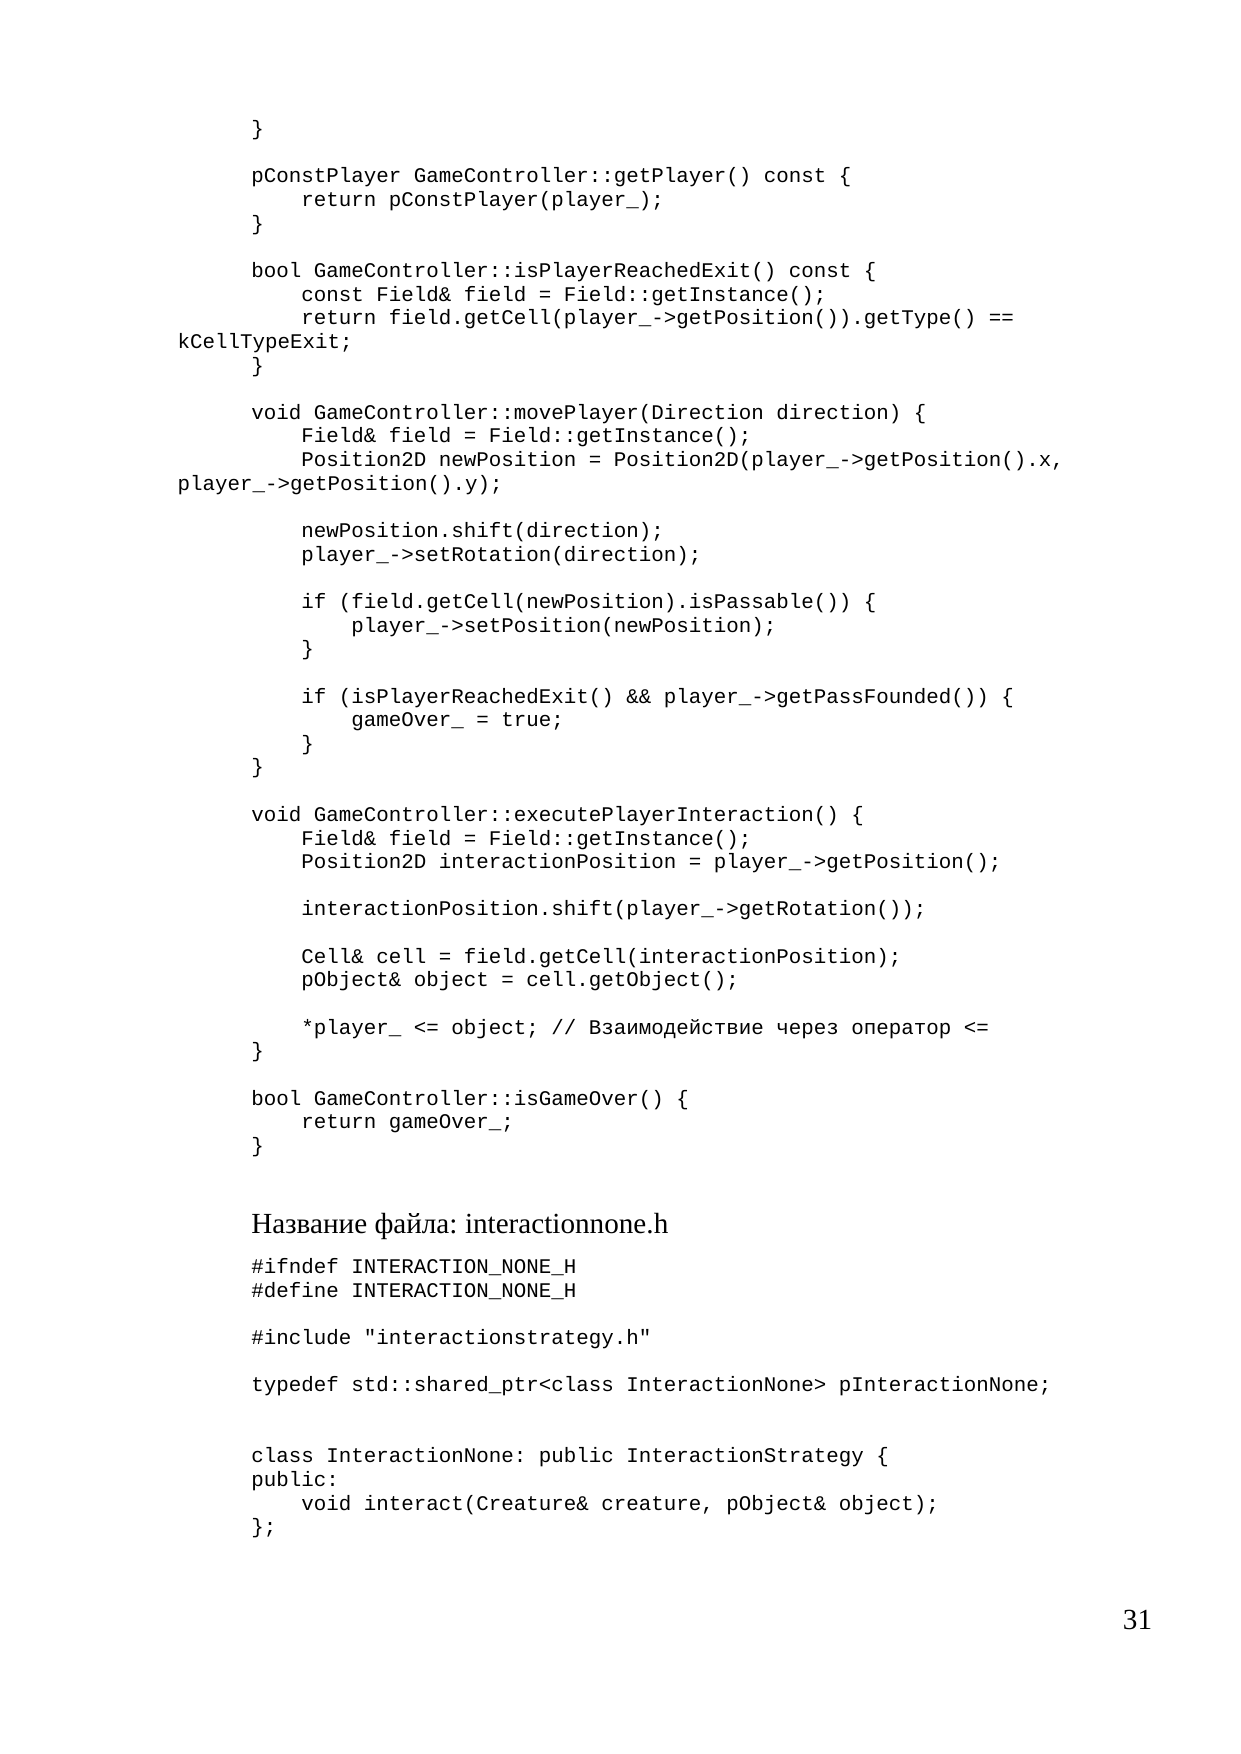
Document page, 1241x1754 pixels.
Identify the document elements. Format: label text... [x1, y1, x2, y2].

text newPosition.shift(direction); [177, 520, 1152, 544]
text } [177, 733, 1152, 757]
text bool GameController::isPlayerReachedExit() const { [177, 260, 1152, 284]
text bool GameController::isGameOver() { [177, 1088, 1152, 1111]
text if (isPlayerReachedExit() && player_->getPassFounded()) { [177, 686, 1152, 709]
text Field& field = Field::getInstance(); [177, 827, 1152, 851]
text Field& field = Field::getInstance(); [177, 426, 1152, 449]
text #define INTERACTION_NONE_H [177, 1280, 1152, 1303]
text return field.getCell(player_->getPosition()).getType() == kCellTypeExit; [177, 307, 1152, 354]
text } [177, 1135, 1152, 1158]
text void interact(Creature& creature, pObject& object); [177, 1493, 1152, 1516]
text Название файла: interactionnone.h [177, 1206, 1152, 1239]
text if (field.getCell(newPosition).isPassable()) { [177, 591, 1152, 615]
text } [177, 1040, 1152, 1064]
text return gameOver_; [177, 1111, 1152, 1135]
text } [177, 213, 1152, 236]
text #ifndef INTERACTION_NONE_H [177, 1256, 1152, 1280]
text interactionPosition.shift(player_->getRotation()); [177, 898, 1152, 922]
text *player_ <= object; // Взаимодействие через оператор <= [177, 1017, 1152, 1040]
text void GameController::movePlayer(Direction direction) { [177, 402, 1152, 426]
text gameOver_ = true; [177, 709, 1152, 733]
text } [177, 354, 1152, 378]
text player_->setRotation(direction); [177, 544, 1152, 567]
text const Field& field = Field::getInstance(); [177, 284, 1152, 307]
text pConstPlayer GameController::getPlayer() const { [177, 165, 1152, 189]
text void GameController::executePlayerInteraction() { [177, 804, 1152, 827]
text player_->setPosition(newPosition); [177, 615, 1152, 638]
text Cell& cell = field.getCell(interactionPosition); [177, 946, 1152, 969]
text return pConstPlayer(player_); [177, 189, 1152, 213]
text typedef std::shared_ptr<class InteractionNone> pInteractionNone; [177, 1374, 1152, 1398]
text }; [177, 1516, 1152, 1540]
text class InteractionNone: public InteractionStrategy { [177, 1445, 1152, 1469]
text pObject& object = cell.getObject(); [177, 969, 1152, 993]
text public: [177, 1469, 1152, 1493]
text } [177, 118, 1152, 142]
text Position2D interactionPosition = player_->getPosition(); [177, 851, 1152, 875]
text } [177, 638, 1152, 662]
text Position2D newPosition = Position2D(player_->getPosition().x, player_->getPosition().y); [177, 449, 1152, 496]
text } [177, 757, 1152, 780]
text #include "interactionstrategy.h" [177, 1327, 1152, 1351]
